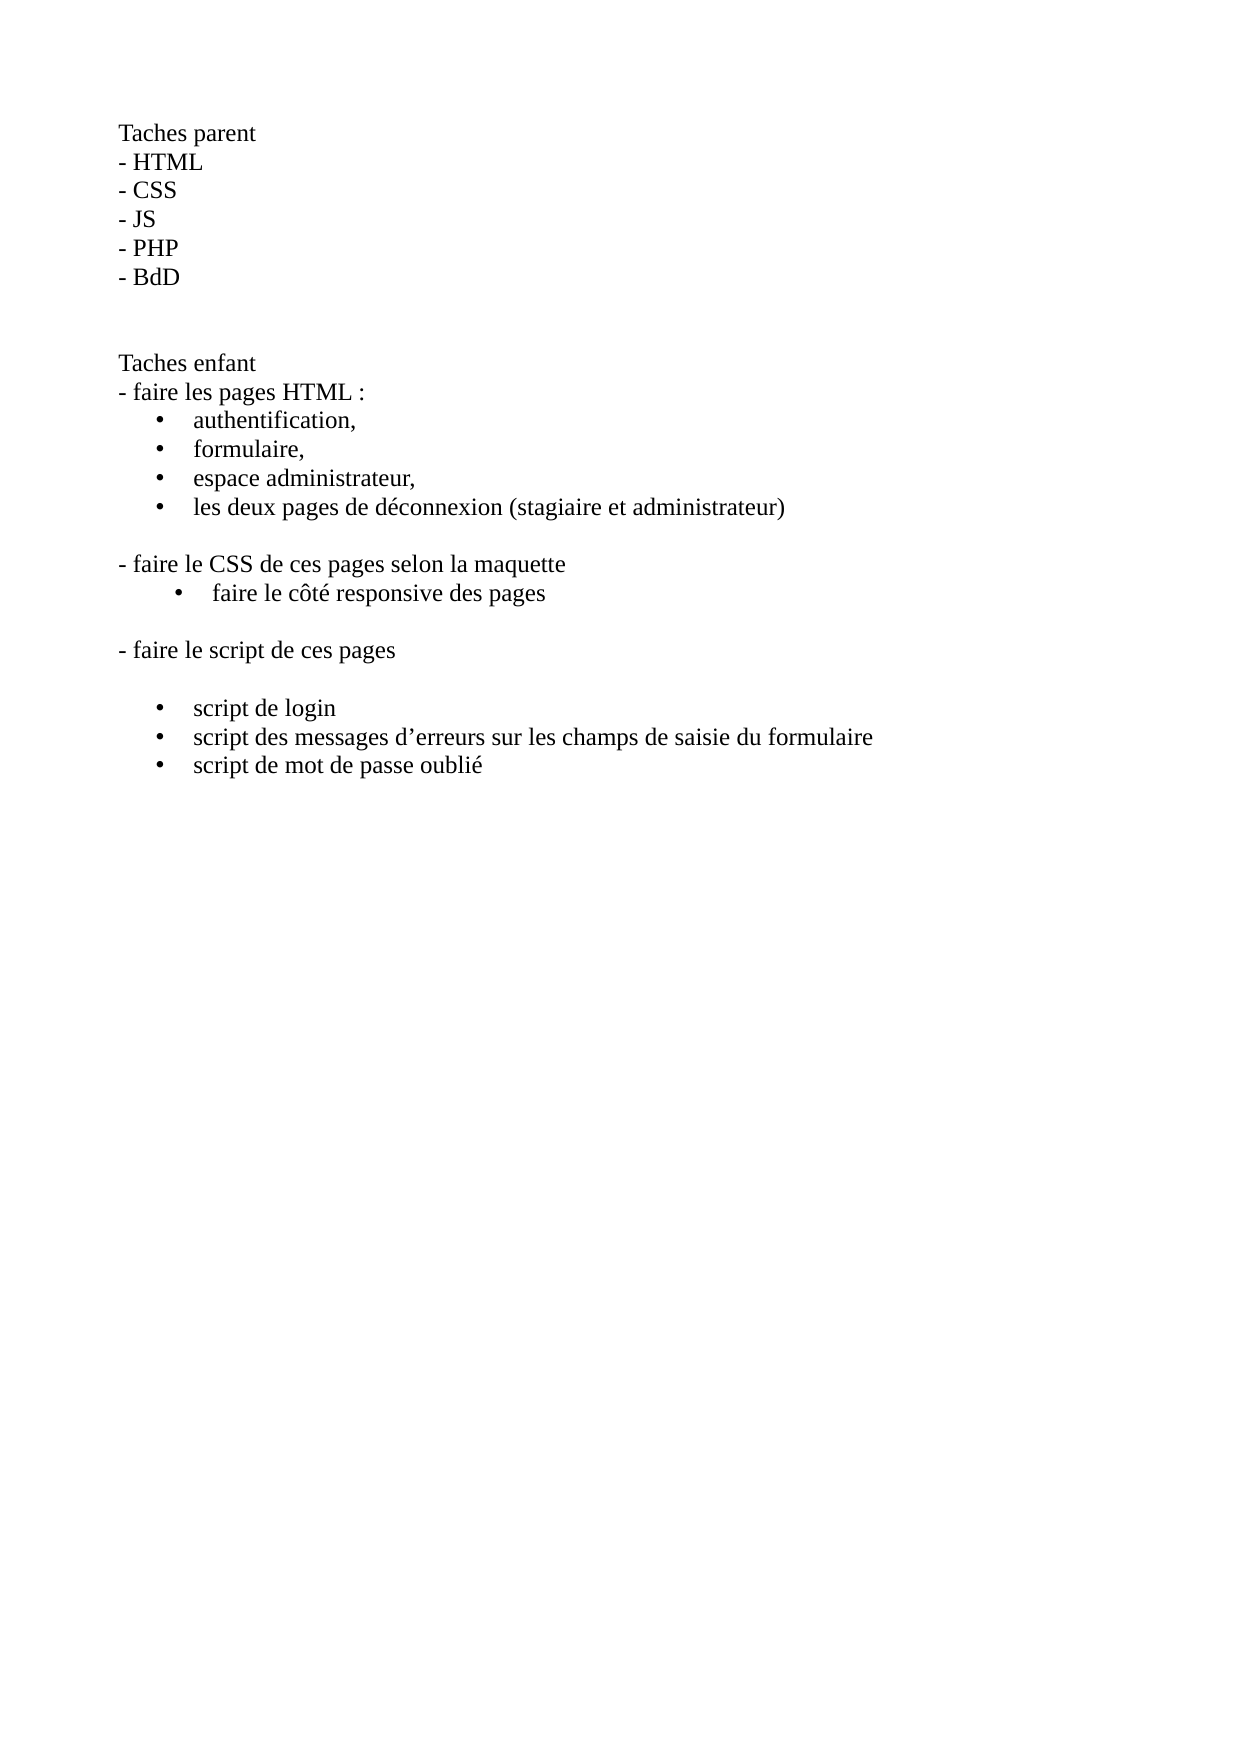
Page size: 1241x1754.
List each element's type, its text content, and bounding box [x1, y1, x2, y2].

list authentification, [156, 406, 1122, 434]
list les deux pages de déconnexion (stagiaire et administrateur) [156, 492, 1122, 521]
list espace administrateur, [156, 463, 1122, 492]
text - JS [118, 204, 1122, 233]
text Taches parent [118, 118, 1122, 147]
text - faire les pages HTML : [118, 377, 1122, 406]
list script de mot de passe oublié [156, 751, 1122, 779]
text - BdD [118, 262, 1122, 291]
list faire le côté responsive des pages [174, 578, 1122, 607]
text - faire le script de ces pages [118, 636, 1122, 664]
text - PHP [118, 233, 1122, 262]
text - HTML [118, 147, 1122, 176]
list formulaire, [156, 434, 1122, 463]
text - CSS [118, 176, 1122, 204]
list script de login [156, 693, 1122, 722]
text - faire le CSS de ces pages selon la maquette [118, 549, 1122, 578]
list script des messages d’erreurs sur les champs de saisie du formulaire [156, 722, 1122, 751]
text Taches enfant [118, 348, 1122, 377]
